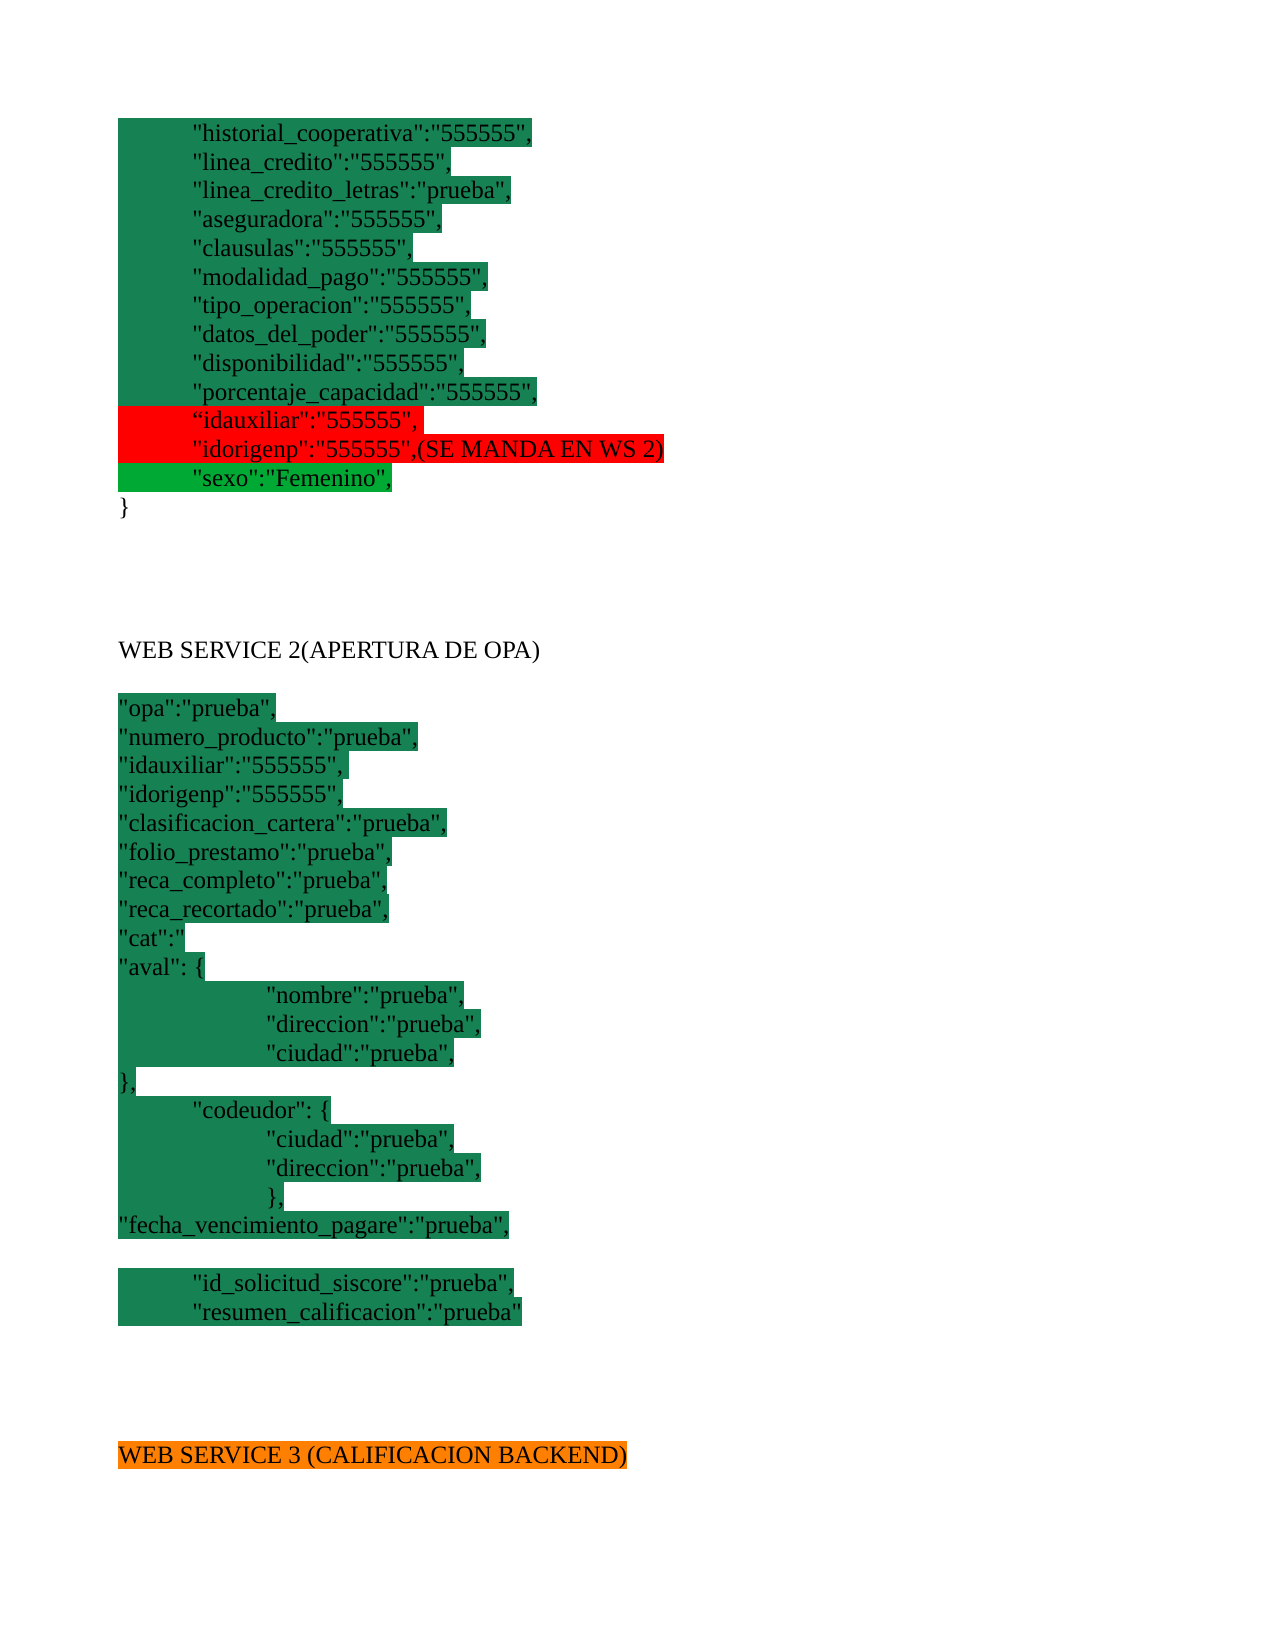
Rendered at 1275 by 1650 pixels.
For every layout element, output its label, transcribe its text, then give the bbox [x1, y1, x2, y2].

text "linea_credito":"555555", [118, 147, 1157, 176]
text "id_solicitud_siscore":"prueba", [118, 1268, 1157, 1297]
text "disponibilidad":"555555", [118, 348, 1157, 377]
text "sexo":"Femenino", [118, 463, 1157, 492]
text "aval": { [118, 952, 1157, 981]
text "linea_credito_letras":"prueba", [118, 176, 1157, 204]
text "opa":"prueba", [118, 693, 1157, 722]
text "resumen_calificacion":"prueba" [118, 1297, 1157, 1326]
text "numero_producto":"prueba", [118, 722, 1157, 751]
text "tipo_operacion":"555555", [118, 291, 1157, 319]
text WEB SERVICE 3 (CALIFICACION BACKEND) [118, 1441, 1157, 1469]
text "idorigenp":"555555",(SE MANDA EN WS 2) [118, 434, 1157, 463]
text "cat":" [118, 923, 1157, 952]
text WEB SERVICE 2(APERTURA DE OPA) [118, 636, 1157, 664]
text }, [118, 1067, 1157, 1096]
text "modalidad_pago":"555555", [118, 262, 1157, 291]
text "fecha_vencimiento_pagare":"prueba", [118, 1211, 1157, 1239]
text "datos_del_poder":"555555", [118, 319, 1157, 348]
text “idauxiliar":"555555", [118, 406, 1157, 434]
text "idauxiliar":"555555", [118, 751, 1157, 779]
text "codeudor": { [118, 1096, 1157, 1124]
text "clausulas":"555555", [118, 233, 1157, 262]
text "direccion":"prueba", [118, 1009, 1157, 1038]
text } [118, 492, 1157, 521]
text "ciudad":"prueba", [118, 1038, 1157, 1067]
text "porcentaje_capacidad":"555555", [118, 377, 1157, 406]
text "reca_recortado":"prueba", [118, 894, 1157, 923]
text "folio_prestamo":"prueba", [118, 837, 1157, 866]
text "historial_cooperativa":"555555", [118, 118, 1157, 147]
text "clasificacion_cartera":"prueba", [118, 808, 1157, 837]
text "reca_completo":"prueba", [118, 866, 1157, 894]
text }, [118, 1182, 1157, 1211]
text "idorigenp":"555555", [118, 779, 1157, 808]
text "ciudad":"prueba", [118, 1124, 1157, 1153]
text "direccion":"prueba", [118, 1153, 1157, 1182]
text "aseguradora":"555555", [118, 204, 1157, 233]
text "nombre":"prueba", [118, 981, 1157, 1009]
